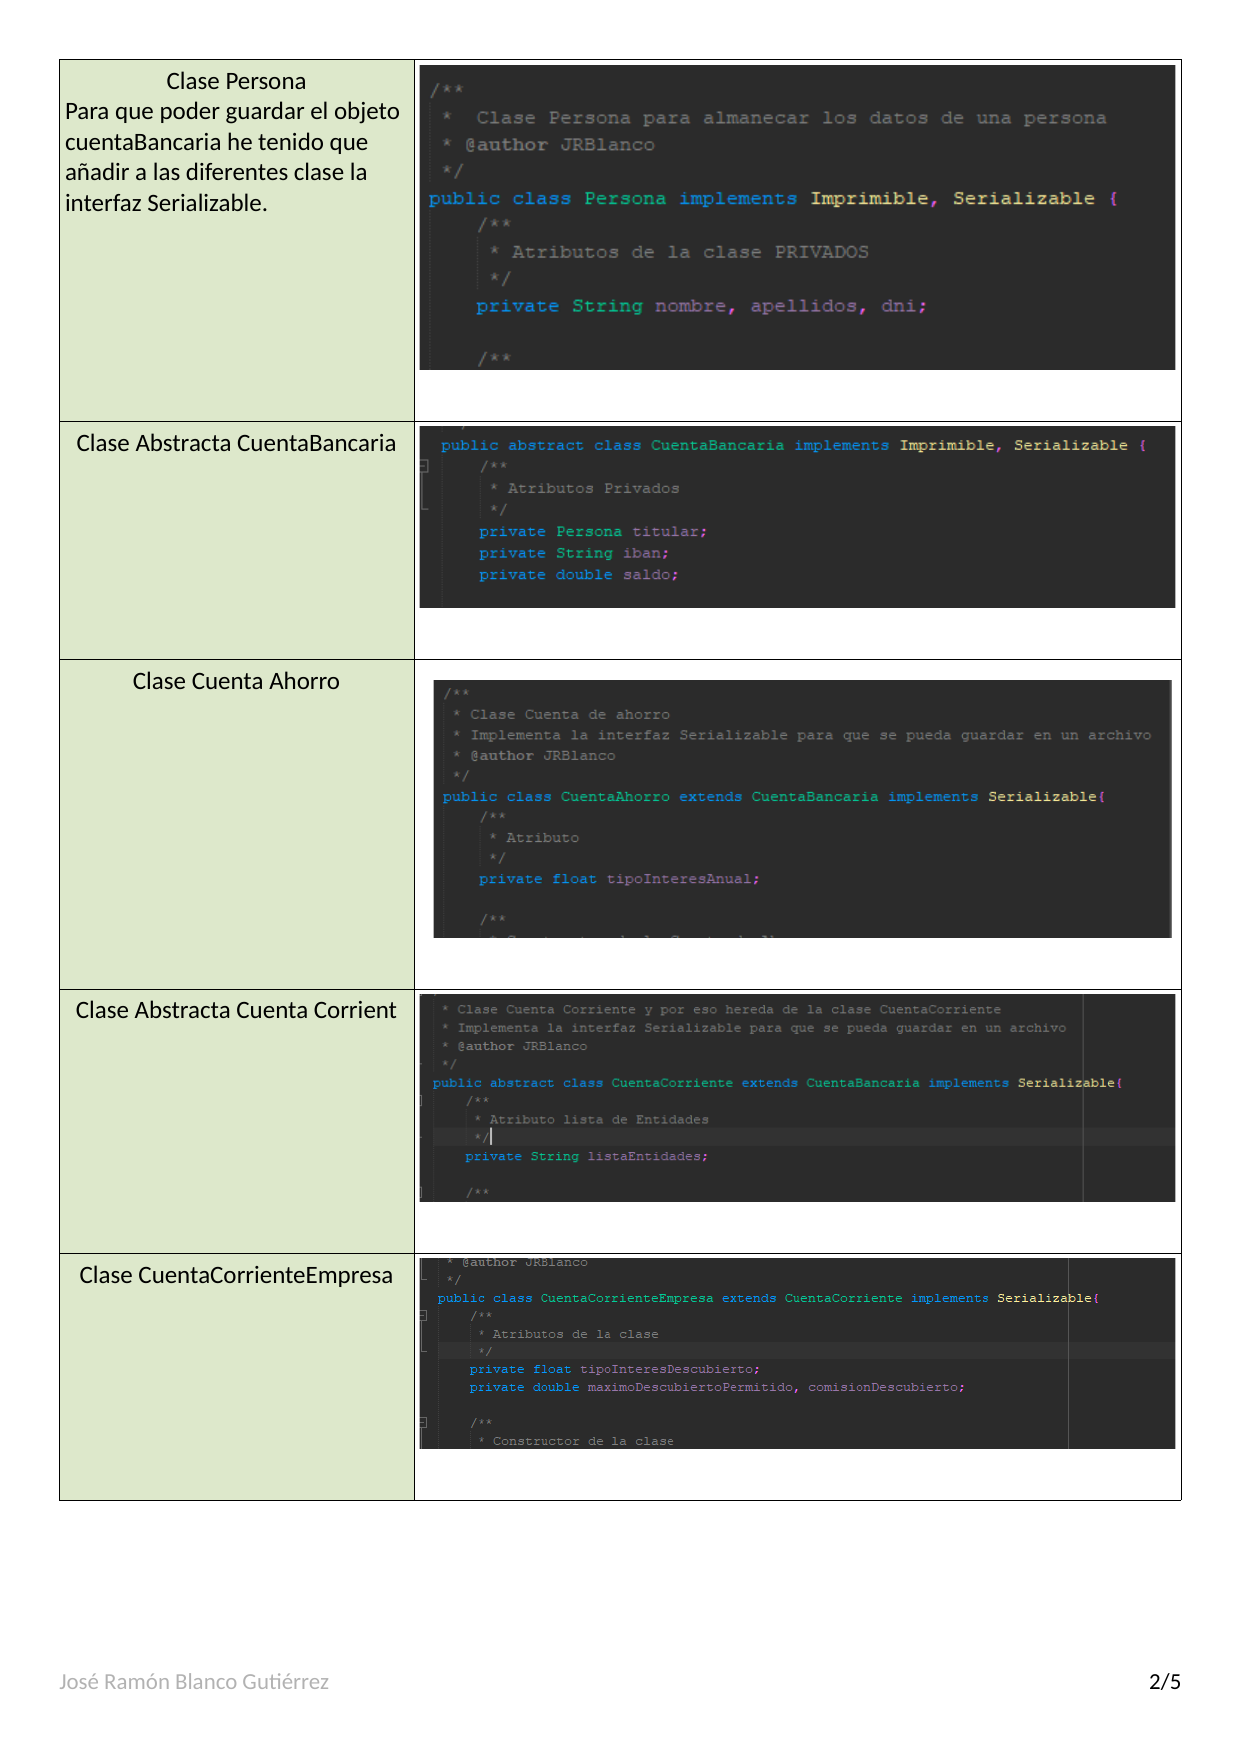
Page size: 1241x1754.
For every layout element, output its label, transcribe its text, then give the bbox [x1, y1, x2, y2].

table_cell [415, 60, 1181, 421]
table_cell [415, 422, 1181, 659]
table_cell Clase Abstracta CuentaBancaria [60, 422, 414, 659]
table_cell [415, 990, 1181, 1253]
picture [419, 1258, 1176, 1449]
picture [419, 426, 1176, 608]
picture [433, 680, 1172, 938]
table_cell Clase Cuenta Ahorro [60, 660, 414, 989]
picture [419, 994, 1176, 1202]
table_cell Clase Abstracta Cuenta Corrient [60, 990, 414, 1253]
table_cell [415, 660, 1181, 989]
table_cell Clase Persona Para que poder guardar el objeto cuentaBancaria he tenido que añadir a las diferentes clase la interfaz Serializable. [60, 60, 414, 421]
table_cell [415, 1254, 1181, 1500]
picture [419, 65, 1176, 370]
table_cell Clase CuentaCorrienteEmpresa [60, 1254, 414, 1500]
